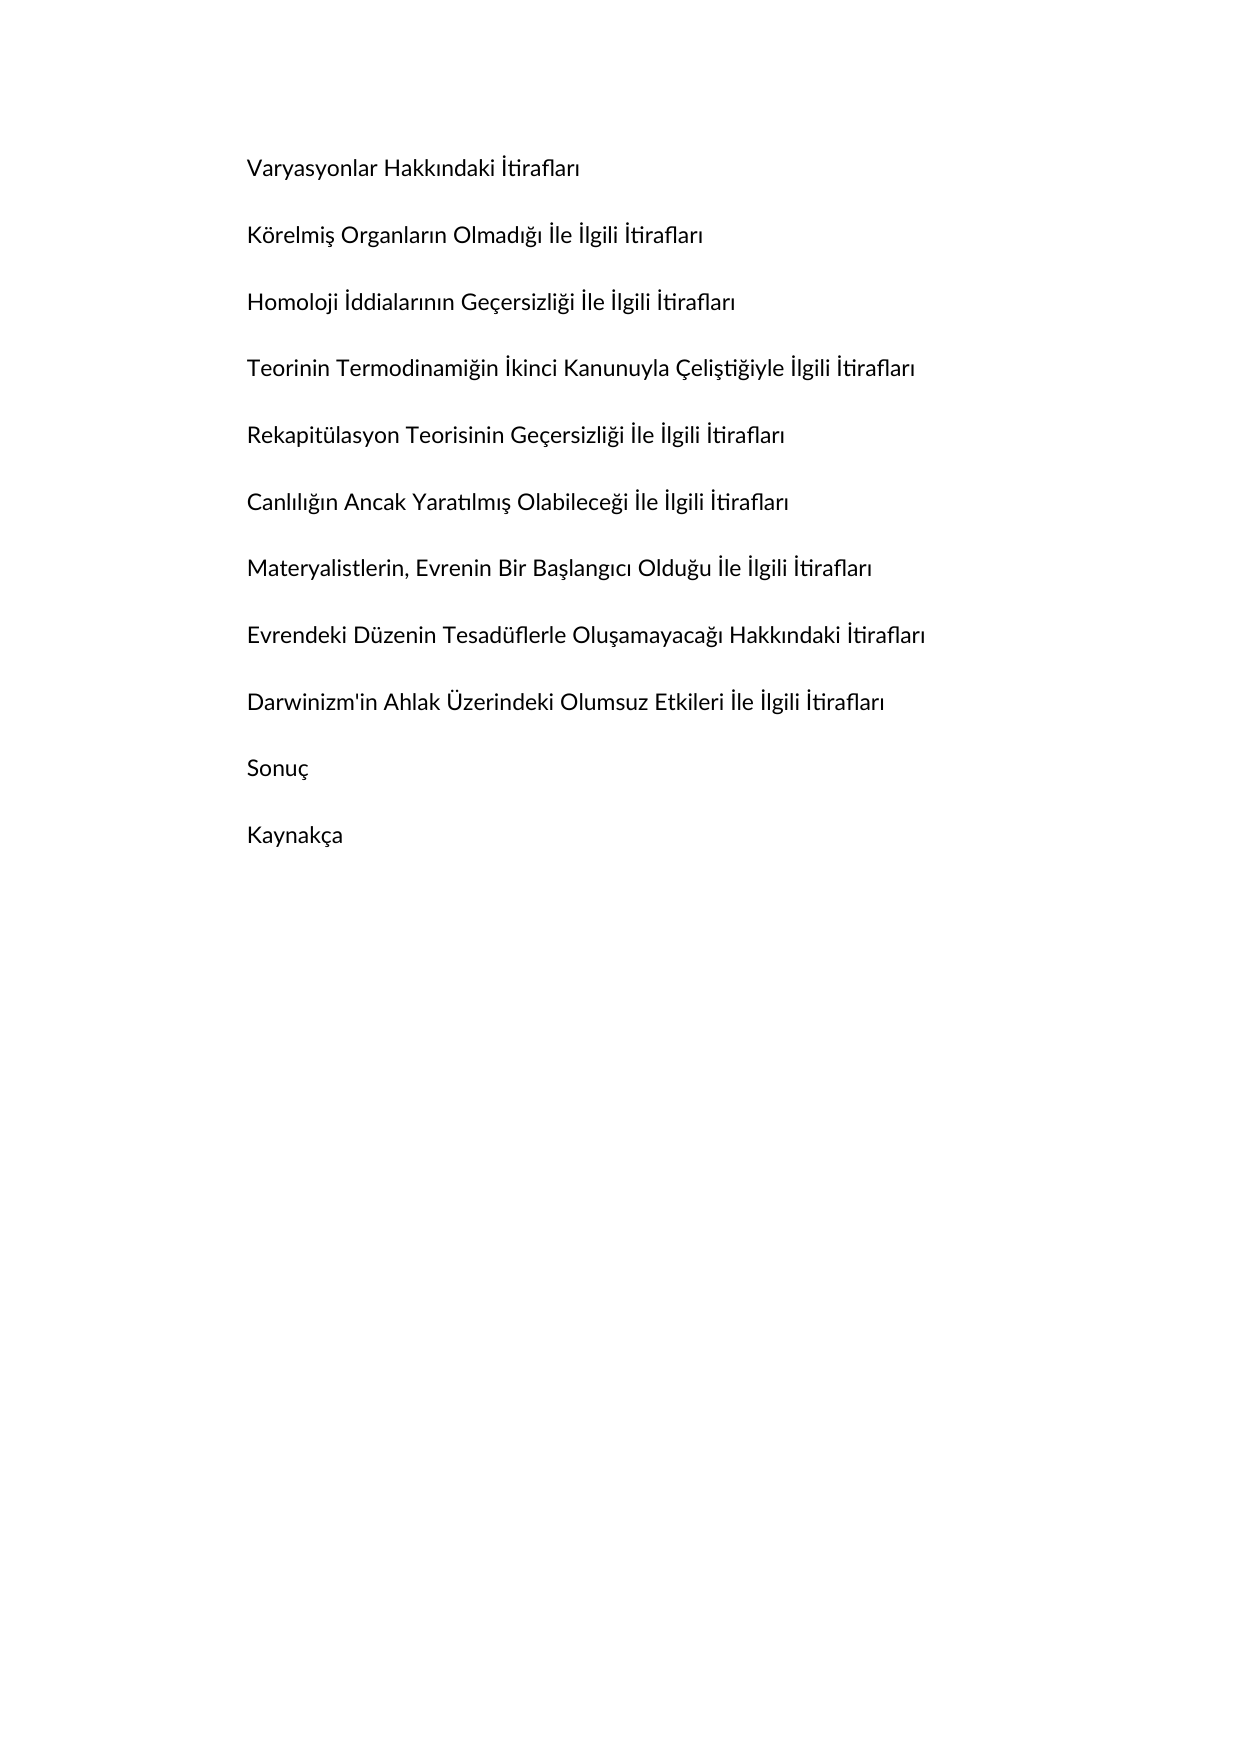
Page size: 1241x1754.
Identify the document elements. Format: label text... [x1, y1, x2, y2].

text Canlılığın Ancak Yaratılmış Olabileceği İle İlgili İtirafları [187, 483, 1075, 517]
text Homoloji İddialarının Geçersizliği İle İlgili İtirafları [187, 283, 1075, 317]
text Teorinin Termodinamiğin İkinci Kanunuyla Çeliştiğiyle İlgili İtirafları [187, 350, 1075, 383]
text Varyasyonlar Hakkındaki İtirafları [187, 150, 1075, 183]
text Körelmiş Organların Olmadığı İle İlgili İtirafları [187, 217, 1075, 250]
text Kaynakça [187, 817, 1075, 850]
text Evrendeki Düzenin Tesadüflerle Oluşamayacağı Hakkındaki İtirafları [187, 617, 1075, 650]
text Darwinizm'in Ahlak Üzerindeki Olumsuz Etkileri İle İlgili İtirafları [187, 683, 1075, 717]
text Materyalistlerin, Evrenin Bir Başlangıcı Olduğu İle İlgili İtirafları [187, 550, 1075, 583]
text Rekapitülasyon Teorisinin Geçersizliği İle İlgili İtirafları [187, 417, 1075, 450]
text Sonuç [187, 750, 1075, 783]
